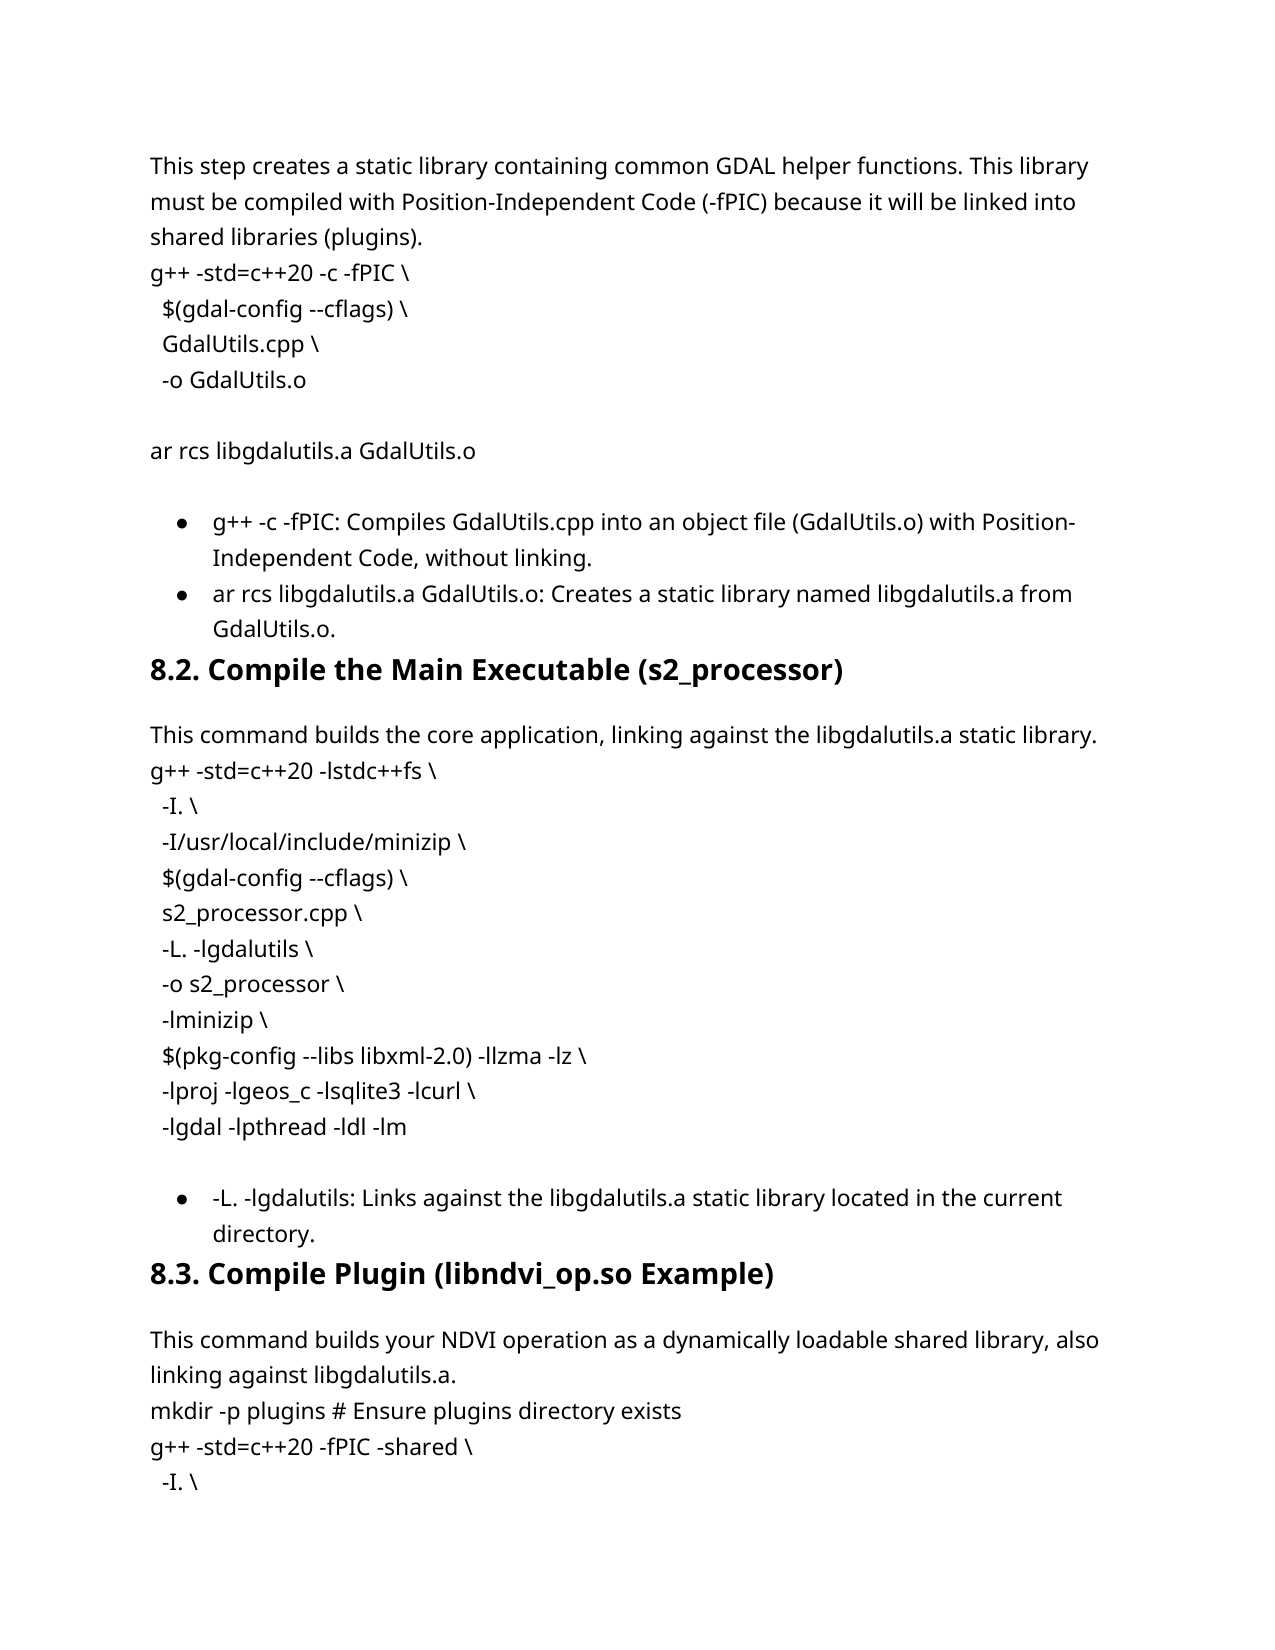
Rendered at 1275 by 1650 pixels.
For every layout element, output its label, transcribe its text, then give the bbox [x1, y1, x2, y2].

list ar rcs libgdalutils.a GdalUtils.o: Creates a static library named libgdalutils.a from GdalUtils.o. [175, 577, 1125, 644]
subtitle 8.2. Compile the Main Executable (s2_processor) [150, 649, 1125, 688]
text g++ -std=c++20 -c -fPIC \ $(gdal-config --cflags) \ GdalUtils.cpp \ -o GdalUtils.o ar rcs libgdalutils.a GdalUtils.o [150, 257, 1125, 502]
text g++ -std=c++20 -lstdc++fs \ -I. \ -I/usr/local/include/minizip \ $(gdal-config --cflags) \ s2_processor.cpp \ -L. -lgdalutils \ -o s2_processor \ -lminizip \ $(pkg-config --libs libxml-2.0) -llzma -lz \ -lproj -lgeos_c -lsqlite3 -lcurl \ -lgdal -lpthread -ldl -lm [150, 754, 1125, 1178]
text This command builds your NDVI operation as a dynamically loadable shared library, also linking against libgdalutils.a. [150, 1323, 1125, 1390]
text This command builds the core application, linking against the libgdalutils.a static library. [150, 719, 1125, 750]
subtitle 8.3. Compile Plugin (libndvi_op.so Example) [150, 1253, 1125, 1293]
list -L. -lgdalutils: Links against the libgdalutils.a static library located in the current directory. [175, 1182, 1125, 1249]
text This step creates a static library containing common GDAL helper functions. This library must be compiled with Position-Independent Code (-fPIC) because it will be linked into shared libraries (plugins). [150, 150, 1125, 252]
text mkdir -p plugins # Ensure plugins directory exists g++ -std=c++20 -fPIC -shared \ -I. \ [150, 1395, 1125, 1497]
list g++ -c -fPIC: Compiles GdalUtils.cpp into an object file (GdalUtils.o) with Position-Independent Code, without linking. [175, 506, 1125, 573]
